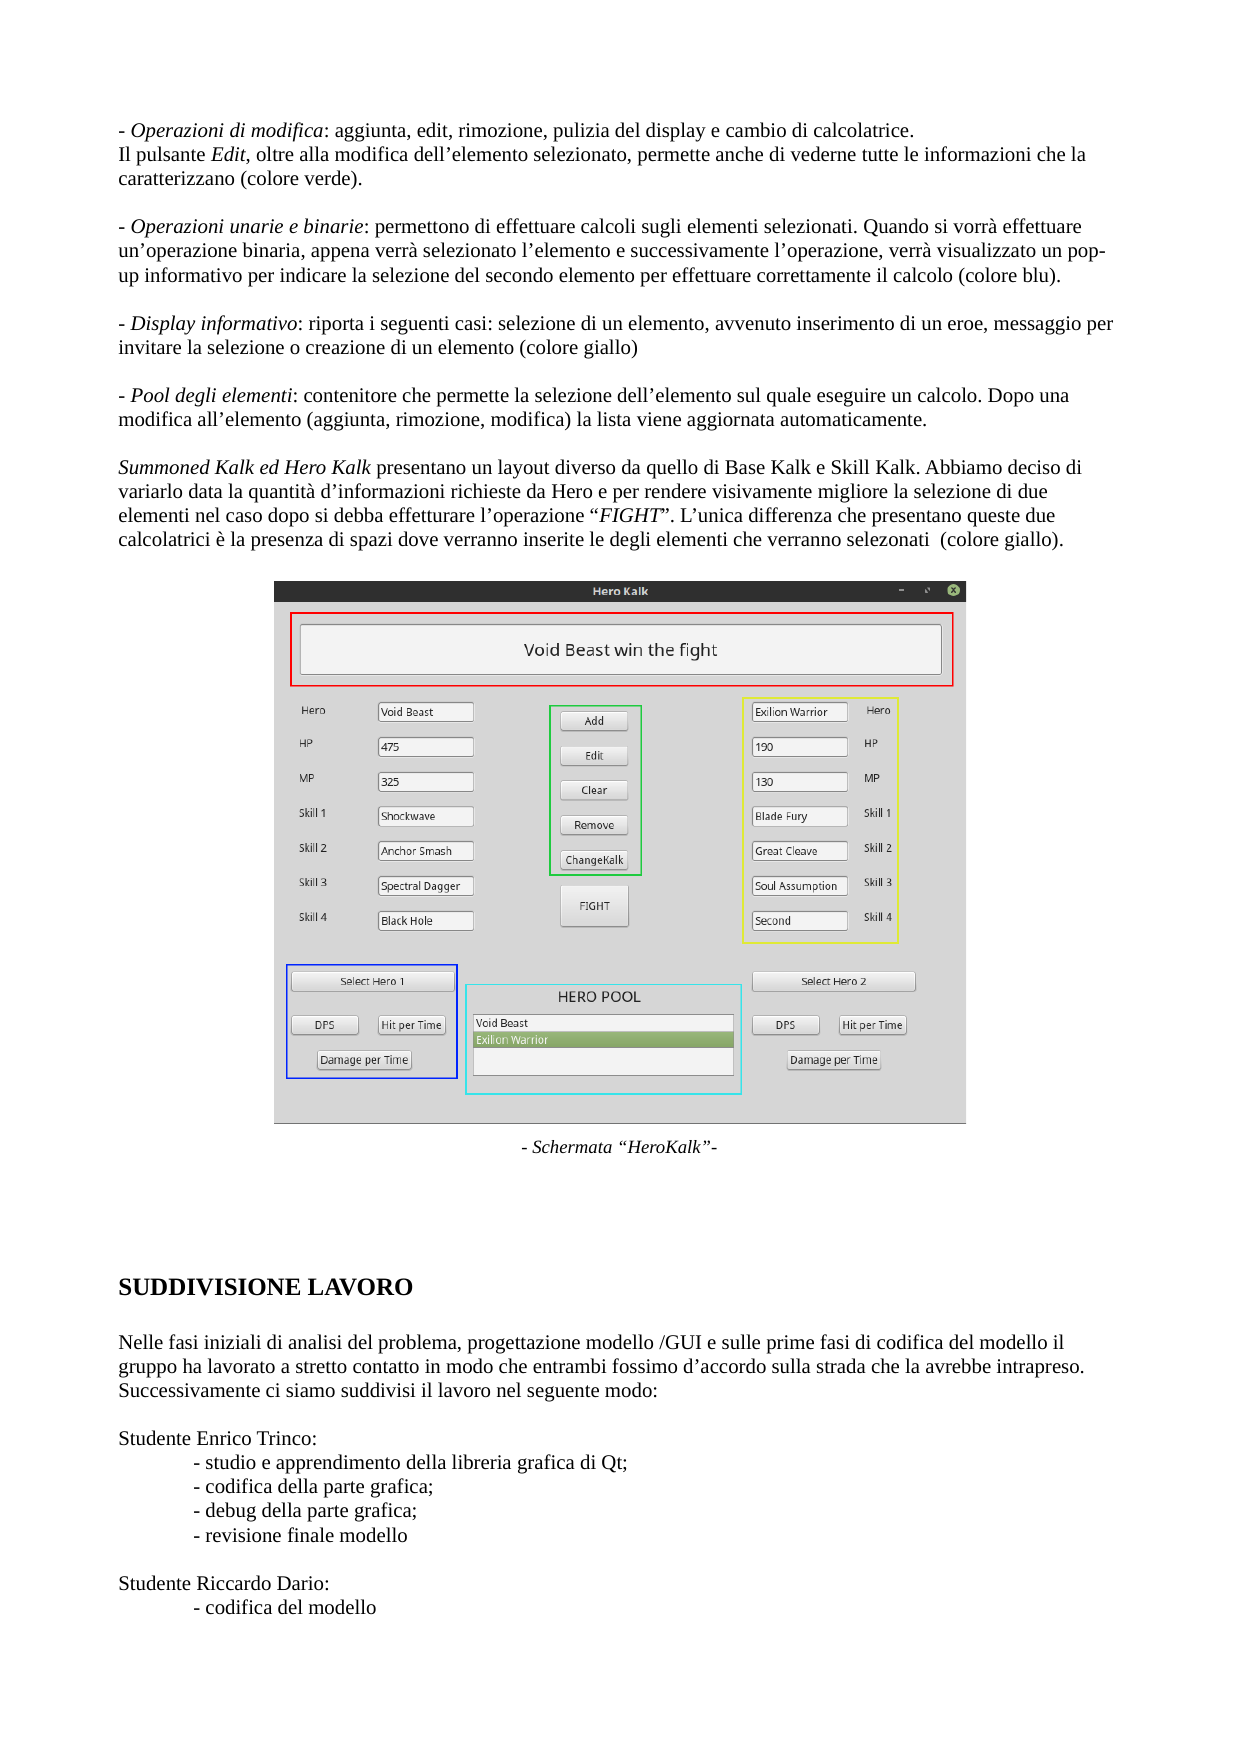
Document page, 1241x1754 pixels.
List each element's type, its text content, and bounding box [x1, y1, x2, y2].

text SUDDIVISIONE LAVORO [118, 1272, 1122, 1301]
text Studente Enrico Trinco: [118, 1426, 1122, 1450]
text - codifica del modello [118, 1595, 1122, 1619]
text Successivamente ci siamo suddivisi il lavoro nel seguente modo: [118, 1378, 1122, 1402]
text Studente Riccardo Dario: [118, 1571, 1122, 1595]
text - codifica della parte grafica; [118, 1474, 1122, 1498]
text - debug della parte grafica; [118, 1498, 1122, 1522]
text - revisione finale modello [118, 1522, 1122, 1547]
text Summoned Kalk ed Hero Kalk presentano un layout diverso da quello di Base Kalk e Skill Kalk. Abbiamo deciso di variarlo data la quantità d’informazioni richieste da Hero e per rendere visivamente migliore la selezione di due elementi nel caso dopo si debba effetturare l’operazione “FIGHT”. L’unica differenza che presentano queste due calcolatrici è la presenza di spazi dove verranno inserite le degli elementi che verranno selezonati (colore giallo). [118, 455, 1122, 551]
text - Operazioni unarie e binarie: permettono di effettuare calcoli sugli elementi selezionati. Quando si vorrà effettuare un’operazione binaria, appena verrà selezionato l’elemento e successivamente l’operazione, verrà visualizzato un pop-up informativo per indicare la selezione del secondo elemento per effettuare correttamente il calcolo (colore blu). [118, 214, 1122, 287]
picture [274, 581, 967, 1124]
text - Schermata “HeroKalk”- [118, 1136, 1122, 1157]
text Nelle fasi iniziali di analisi del problema, progettazione modello /GUI e sulle prime fasi di codifica del modello il gruppo ha lavorato a stretto contatto in modo che entrambi fossimo d’accordo sulla strada che la avrebbe intrapreso. [118, 1330, 1122, 1378]
text - studio e apprendimento della libreria grafica di Qt; [118, 1450, 1122, 1474]
text - Operazioni di modifica: aggiunta, edit, rimozione, pulizia del display e cambio di calcolatrice. Il pulsante Edit, oltre alla modifica dell’elemento selezionato, permette anche di vederne tutte le informazioni che la caratterizzano (colore verde). [118, 118, 1122, 190]
text - Display informativo: riporta i seguenti casi: selezione di un elemento, avvenuto inserimento di un eroe, messaggio per invitare la selezione o creazione di un elemento (colore giallo) [118, 311, 1122, 359]
text - Pool degli elementi: contenitore che permette la selezione dell’elemento sul quale eseguire un calcolo. Dopo una modifica all’elemento (aggiunta, rimozione, modifica) la lista viene aggiornata automaticamente. [118, 383, 1122, 431]
